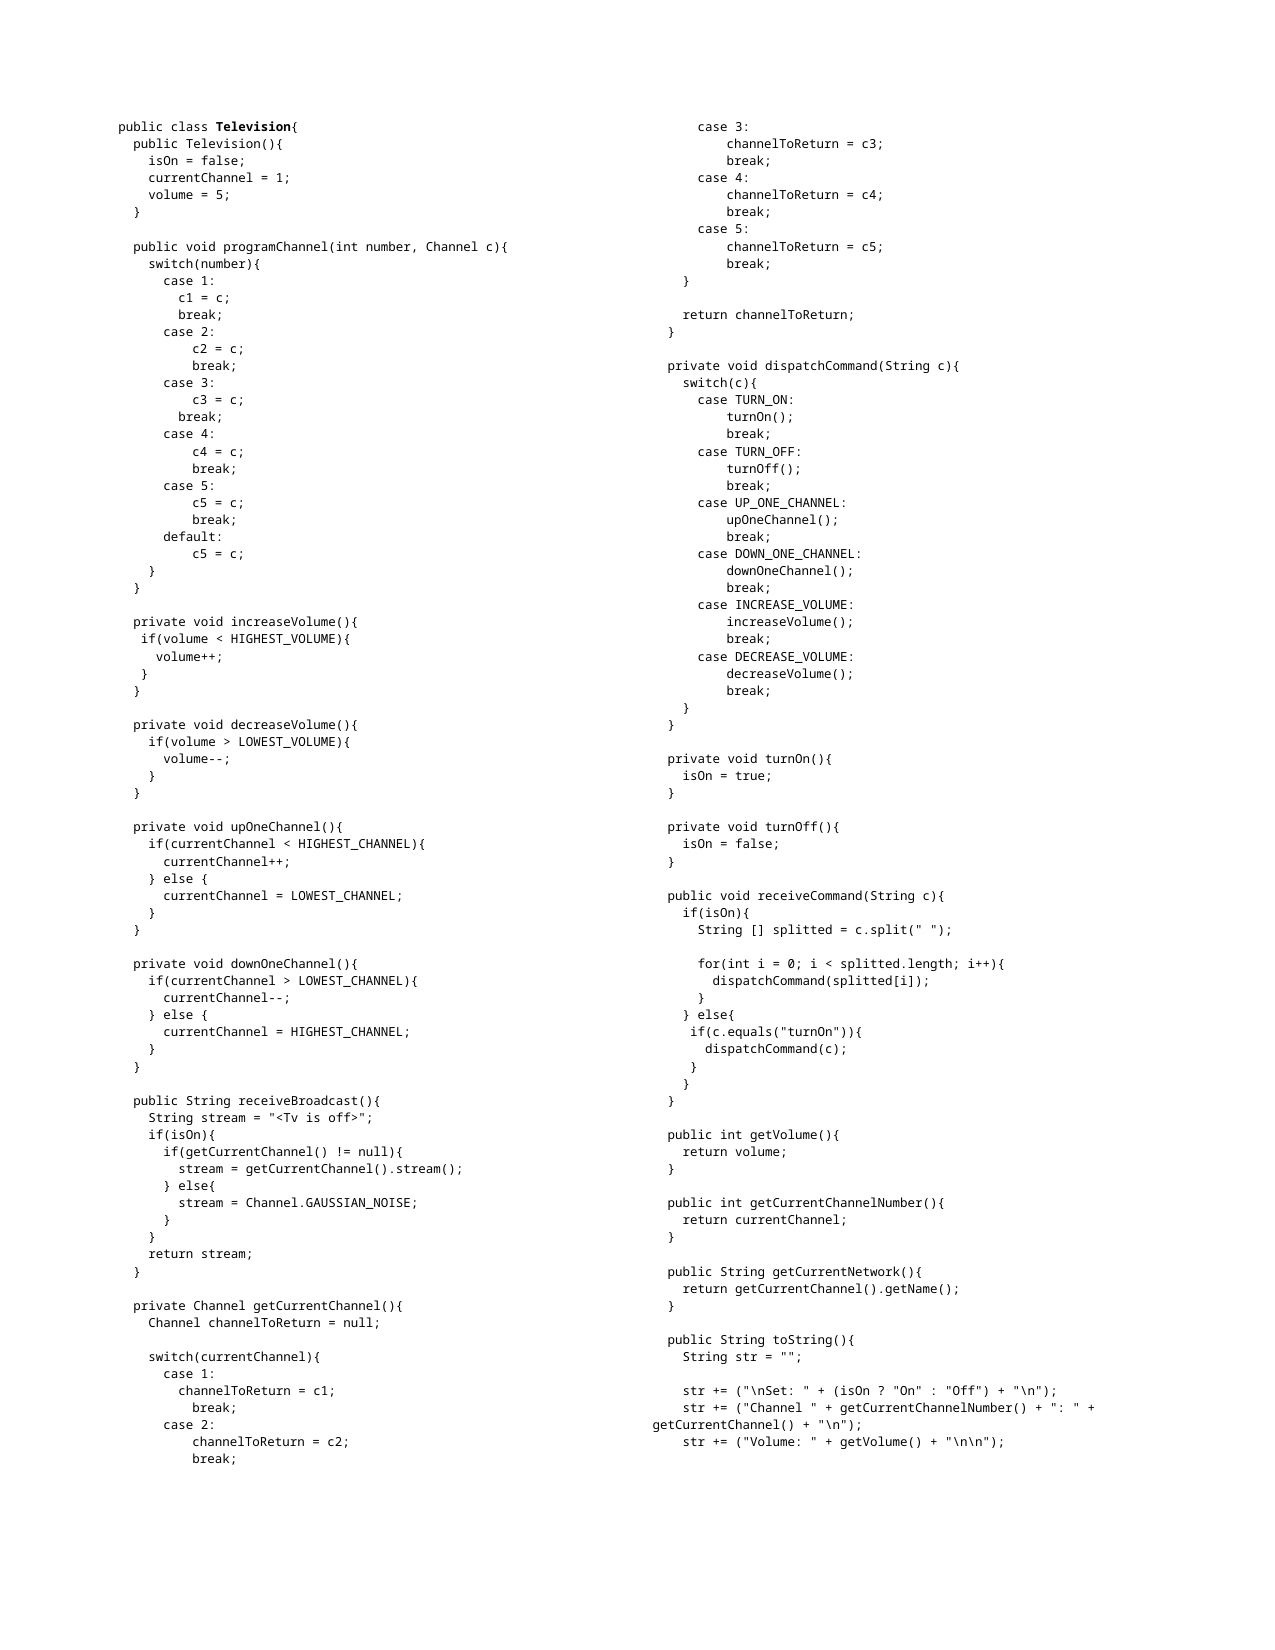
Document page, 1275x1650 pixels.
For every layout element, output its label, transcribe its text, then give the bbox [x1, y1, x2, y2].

text private void decreaseVolume(){ [118, 716, 622, 733]
text break; [652, 255, 1157, 272]
text } [652, 989, 1157, 1006]
text switch(currentChannel){ [118, 1348, 622, 1365]
text if(currentChannel < HIGHEST_CHANNEL){ [118, 836, 622, 853]
text break; [652, 426, 1157, 443]
text } [652, 853, 1157, 870]
text case INCREASE_VOLUME: [652, 596, 1157, 613]
text public String toString(){ [652, 1331, 1157, 1348]
text currentChannel = LOWEST_CHANNEL; [118, 887, 622, 904]
text public int getCurrentChannelNumber(){ [652, 1194, 1157, 1211]
text case 4: [652, 169, 1157, 186]
text break; [118, 306, 622, 323]
text break; [652, 579, 1157, 596]
text break; [118, 1451, 622, 1468]
text switch(number){ [118, 255, 622, 272]
text case 5: [652, 221, 1157, 238]
text c4 = c; [118, 443, 622, 460]
text return stream; [118, 1246, 622, 1263]
text dispatchCommand(splitted[i]); [652, 972, 1157, 989]
text channelToReturn = c2; [118, 1433, 622, 1451]
text private void downOneChannel(){ [118, 955, 622, 972]
text } else { [118, 1006, 622, 1023]
text volume++; [118, 648, 622, 665]
text } else{ [118, 1177, 622, 1194]
text case UP_ONE_CHANNEL: [652, 494, 1157, 511]
text break; [652, 528, 1157, 545]
text case 5: [118, 477, 622, 494]
text } [118, 921, 622, 938]
text c1 = c; [118, 289, 622, 306]
text for(int i = 0; i < splitted.length; i++){ [652, 955, 1157, 972]
text public void programChannel(int number, Channel c){ [118, 238, 622, 255]
text volume = 5; [118, 186, 622, 203]
text c5 = c; [118, 494, 622, 511]
text channelToReturn = c3; [652, 135, 1157, 152]
text } [652, 784, 1157, 801]
text dispatchCommand(c); [652, 1041, 1157, 1058]
text if(getCurrentChannel() != null){ [118, 1143, 622, 1160]
text case 1: [118, 272, 622, 289]
text } [652, 272, 1157, 289]
text } [652, 1228, 1157, 1246]
text turnOff(); [652, 460, 1157, 477]
text switch(c){ [652, 374, 1157, 391]
text return channelToReturn; [652, 306, 1157, 323]
text stream = Channel.GAUSSIAN_NOISE; [118, 1194, 622, 1211]
text } [652, 716, 1157, 733]
text public int getVolume(){ [652, 1126, 1157, 1143]
text public void receiveCommand(String c){ [652, 887, 1157, 904]
text } [652, 1297, 1157, 1314]
text if(isOn){ [118, 1126, 622, 1143]
text currentChannel = HIGHEST_CHANNEL; [118, 1023, 622, 1041]
text } [652, 1160, 1157, 1177]
text } [118, 904, 622, 921]
text turnOn(); [652, 408, 1157, 426]
text break; [118, 511, 622, 528]
text channelToReturn = c1; [118, 1382, 622, 1399]
text stream = getCurrentChannel().stream(); [118, 1160, 622, 1177]
text } [118, 203, 622, 221]
text c3 = c; [118, 391, 622, 408]
text str += ("\nSet: " + (isOn ? "On" : "Off") + "\n"); [652, 1382, 1157, 1399]
text } [652, 1058, 1157, 1075]
text } [118, 784, 622, 801]
text increaseVolume(); [652, 613, 1157, 631]
text break; [118, 460, 622, 477]
text } [652, 1075, 1157, 1092]
text } [652, 1092, 1157, 1109]
text isOn = false; [652, 836, 1157, 853]
text volume--; [118, 750, 622, 767]
text case DECREASE_VOLUME: [652, 648, 1157, 665]
text upOneChannel(); [652, 511, 1157, 528]
text private Channel getCurrentChannel(){ [118, 1297, 622, 1314]
text str += ("Channel " + getCurrentChannelNumber() + ": " + getCurrentChannel() + "\n"); [652, 1399, 1157, 1433]
text if(currentChannel > LOWEST_CHANNEL){ [118, 972, 622, 989]
text private void upOneChannel(){ [118, 818, 622, 836]
text } else { [118, 870, 622, 887]
text break; [118, 357, 622, 374]
text case TURN_OFF: [652, 443, 1157, 460]
text private void turnOff(){ [652, 818, 1157, 836]
text if(volume > LOWEST_VOLUME){ [118, 733, 622, 750]
text currentChannel++; [118, 853, 622, 870]
text } [118, 682, 622, 699]
text case 3: [118, 374, 622, 391]
text case 2: [118, 1416, 622, 1433]
text } [118, 579, 622, 596]
text break; [652, 631, 1157, 648]
text } else{ [652, 1006, 1157, 1023]
text c2 = c; [118, 340, 622, 357]
text isOn = true; [652, 767, 1157, 784]
text } [652, 699, 1157, 716]
text c5 = c; [118, 545, 622, 562]
text if(isOn){ [652, 904, 1157, 921]
text } [118, 1211, 622, 1228]
text String [] splitted = c.split(" "); [652, 921, 1157, 938]
text } [118, 665, 622, 682]
text break; [652, 477, 1157, 494]
text public String getCurrentNetwork(){ [652, 1263, 1157, 1280]
text channelToReturn = c4; [652, 186, 1157, 203]
text case TURN_ON: [652, 391, 1157, 408]
text case DOWN_ONE_CHANNEL: [652, 545, 1157, 562]
text if(volume < HIGHEST_VOLUME){ [118, 631, 622, 648]
text downOneChannel(); [652, 562, 1157, 579]
text } [118, 1041, 622, 1058]
text break; [652, 682, 1157, 699]
text } [652, 323, 1157, 340]
text return volume; [652, 1143, 1157, 1160]
text decreaseVolume(); [652, 665, 1157, 682]
text public class Television{ [118, 118, 622, 135]
text private void turnOn(){ [652, 750, 1157, 767]
text str += ("Volume: " + getVolume() + "\n\n"); [652, 1433, 1157, 1451]
text String str = ""; [652, 1348, 1157, 1365]
text case 1: [118, 1365, 622, 1382]
text currentChannel = 1; [118, 169, 622, 186]
text private void dispatchCommand(String c){ [652, 357, 1157, 374]
text } [118, 1058, 622, 1075]
text } [118, 767, 622, 784]
text } [118, 1228, 622, 1246]
text return currentChannel; [652, 1211, 1157, 1228]
text } [118, 1263, 622, 1280]
text case 4: [118, 426, 622, 443]
text break; [118, 1399, 622, 1416]
text isOn = false; [118, 152, 622, 169]
text break; [118, 408, 622, 426]
text case 2: [118, 323, 622, 340]
text public Television(){ [118, 135, 622, 152]
text break; [652, 152, 1157, 169]
text currentChannel--; [118, 989, 622, 1006]
text String stream = "<Tv is off>"; [118, 1109, 622, 1126]
text default: [118, 528, 622, 545]
text return getCurrentChannel().getName(); [652, 1280, 1157, 1297]
text case 3: [652, 118, 1157, 135]
text Channel channelToReturn = null; [118, 1314, 622, 1331]
text if(c.equals("turnOn")){ [652, 1023, 1157, 1041]
text private void increaseVolume(){ [118, 613, 622, 631]
text channelToReturn = c5; [652, 238, 1157, 255]
text } [118, 562, 622, 579]
text public String receiveBroadcast(){ [118, 1092, 622, 1109]
text break; [652, 203, 1157, 221]
